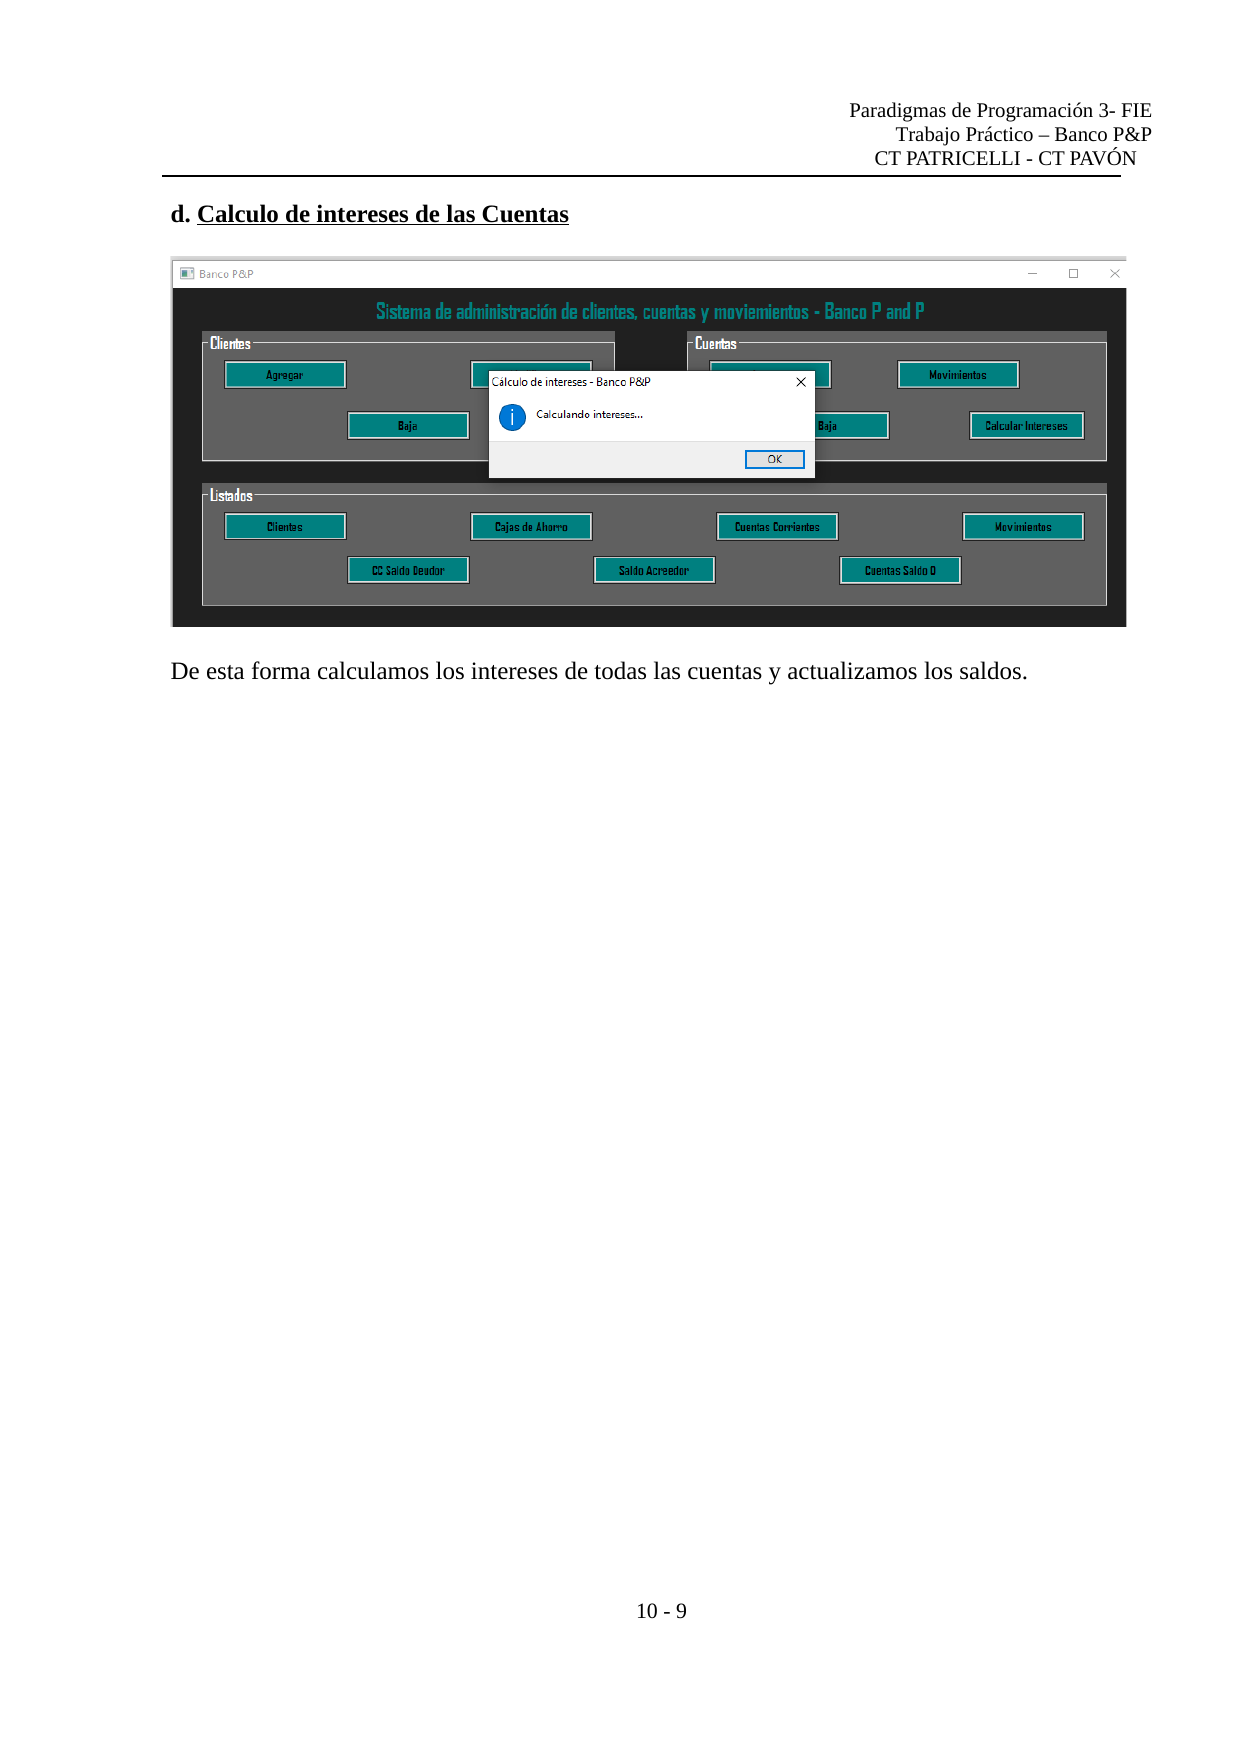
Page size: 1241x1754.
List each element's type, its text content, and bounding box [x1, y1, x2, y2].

text De esta forma calculamos los intereses de todas las cuentas y actualizamos los saldos. [170, 656, 1152, 684]
text d. Calculo de intereses de las Cuentas [170, 199, 1152, 228]
picture [170, 256, 1127, 627]
